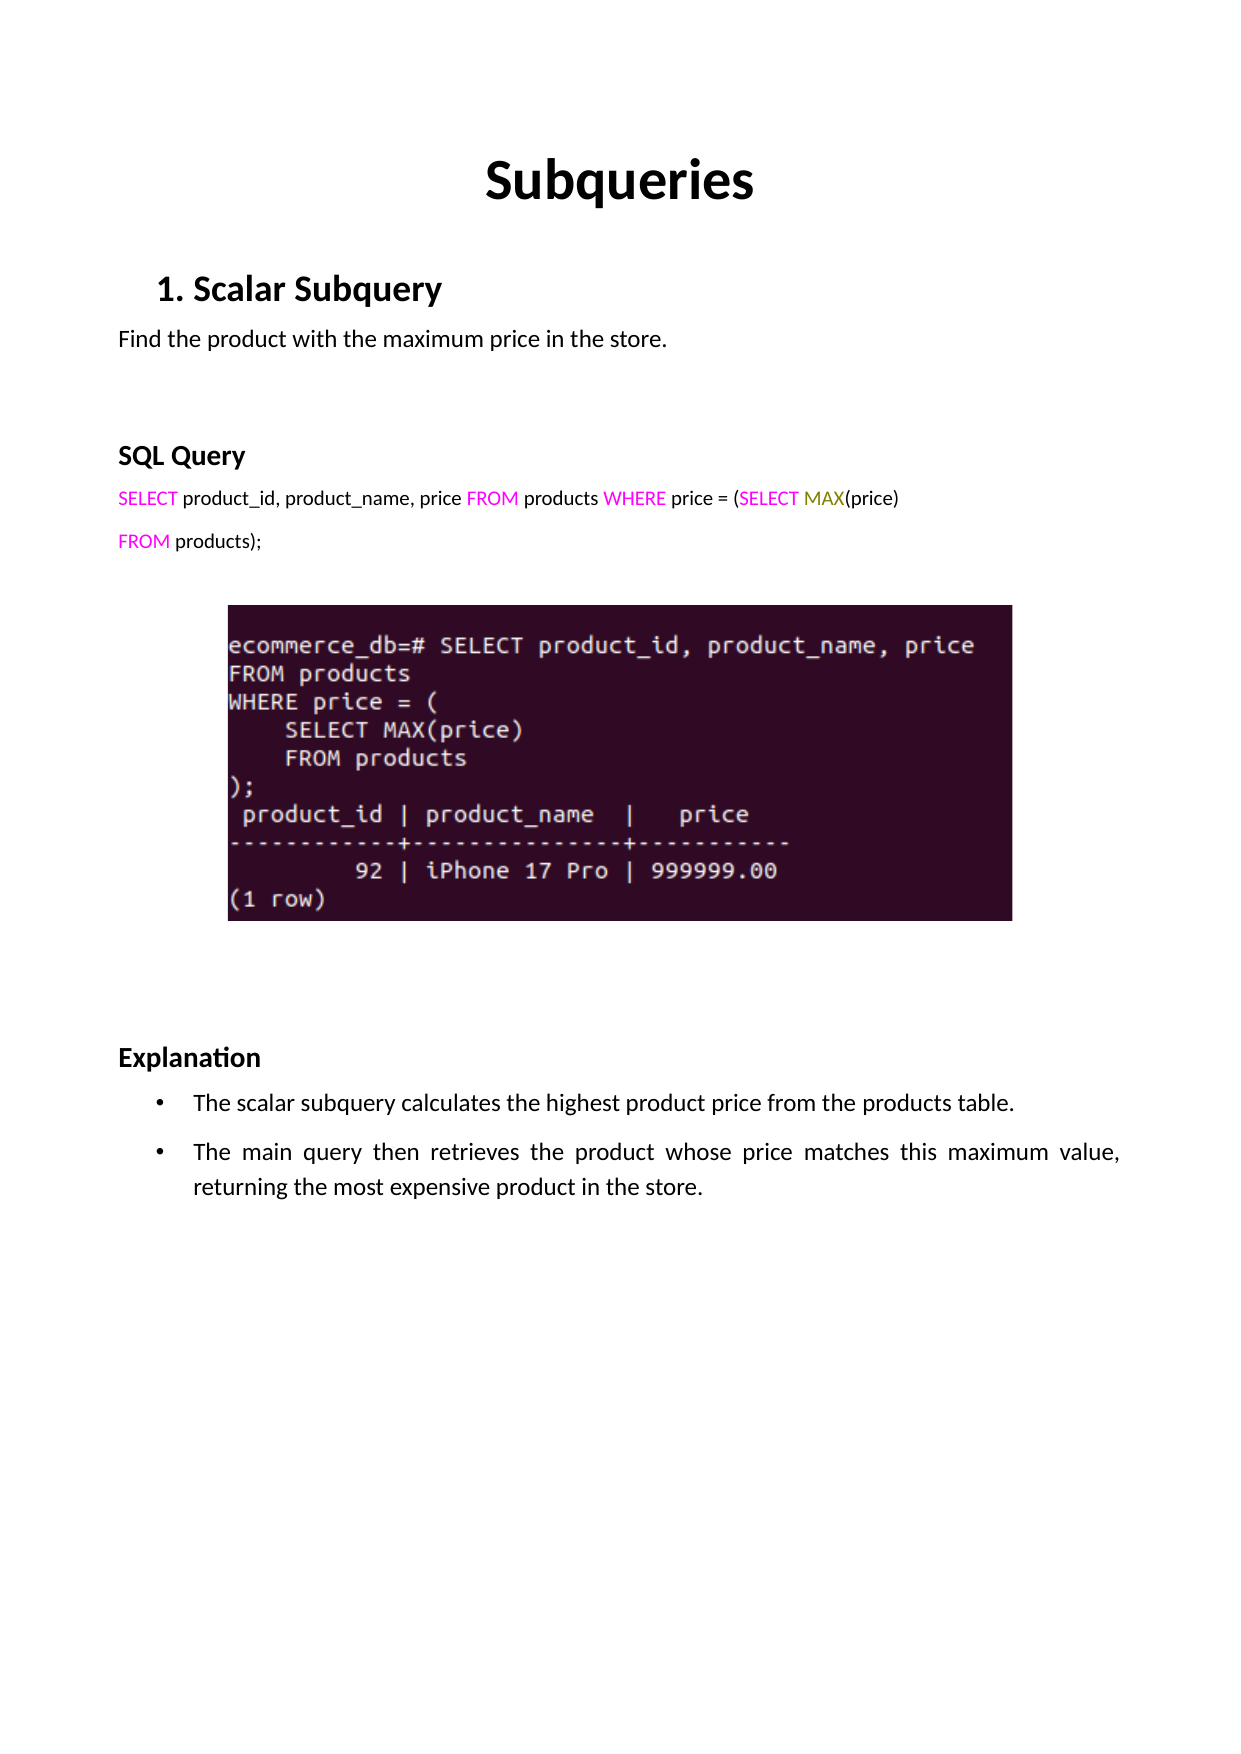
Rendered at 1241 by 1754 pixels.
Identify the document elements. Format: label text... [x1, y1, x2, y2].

list The main query then retrieves the product whose price matches this maximum value, returning the most expensive product in the store. [156, 1136, 1122, 1202]
text SELECT product_id, product_name, price FROM products WHERE price = (SELECT MAX(price) [118, 485, 1122, 510]
subtitle SQL Query [118, 437, 1122, 472]
list The scalar subquery calculates the highest product price from the products table. [156, 1087, 1122, 1117]
text FROM products); [118, 529, 1122, 554]
picture [227, 605, 1013, 921]
subtitle Explanation [118, 1039, 1122, 1074]
subtitle Scalar Subquery [156, 265, 1122, 311]
text Find the product with the maximum price in the store. [118, 323, 1122, 353]
